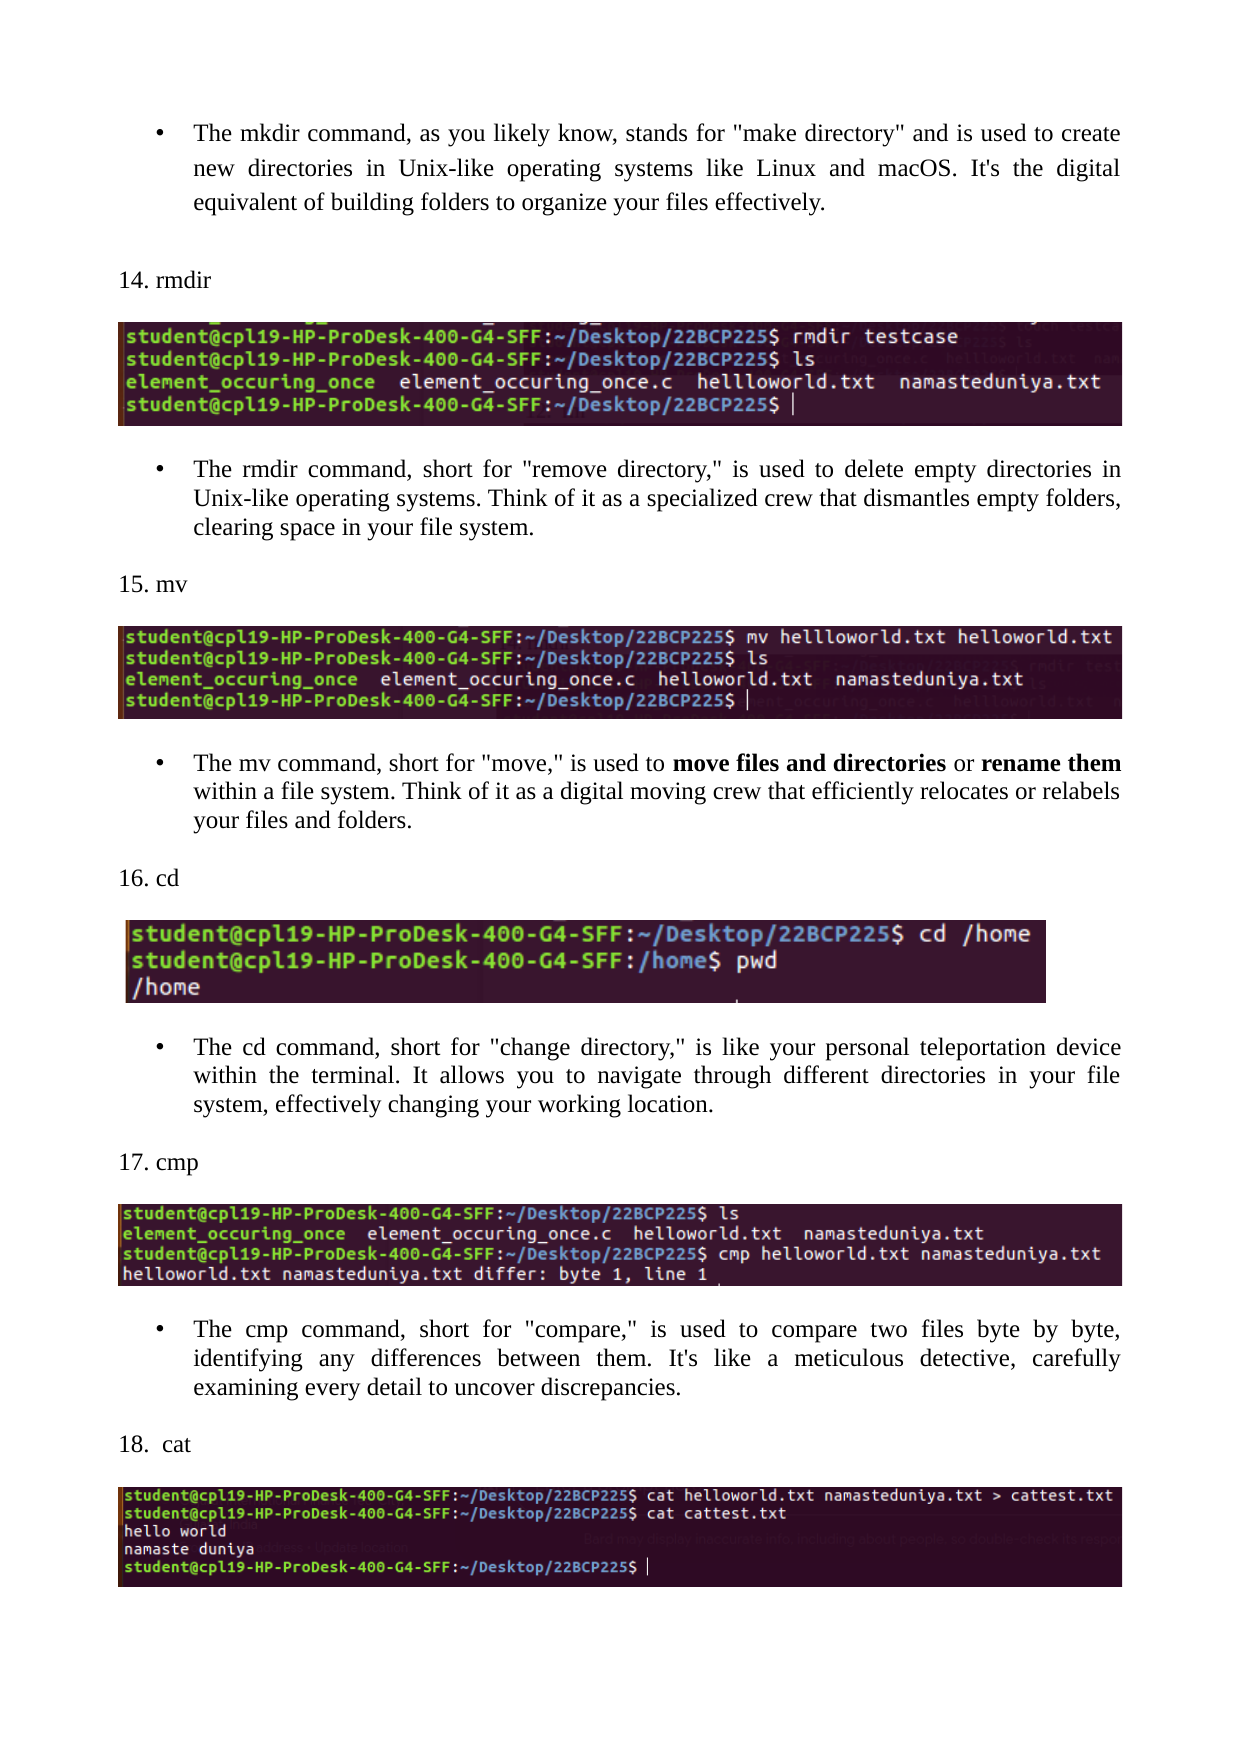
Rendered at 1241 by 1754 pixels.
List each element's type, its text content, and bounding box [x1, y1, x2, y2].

picture [118, 1204, 1123, 1286]
picture [118, 322, 1123, 426]
list The cd command, short for "change directory," is like your personal teleportation device within the terminal. It allows you to navigate through different directories in your file system, effectively changing your working location. [156, 1032, 1122, 1118]
picture [118, 626, 1123, 719]
text 17. cmp [118, 1147, 1122, 1176]
list The mkdir command, as you likely know, stands for "make directory" and is used to create new directories in Unix-like operating systems like Linux and macOS. It's the digital equivalent of building folders to organize your files effectively. [156, 118, 1122, 216]
text 15. mv [118, 569, 1122, 598]
list The mv command, short for "move," is used to move files and directories or rename them within a file system. Think of it as a digital moving crew that efficiently relocates or relabels your files and folders. [156, 748, 1122, 834]
list The cmp command, short for "compare," is used to compare two files byte by byte, identifying any differences between them. It's like a meticulous detective, carefully examining every detail to uncover discrepancies. [156, 1314, 1122, 1401]
text 14. rmdir [118, 265, 1122, 294]
picture [118, 1487, 1123, 1587]
list The rmdir command, short for "remove directory," is used to delete empty directories in Unix-like operating systems. Think of it as a specialized crew that dismantles empty folders, clearing space in your file system. [156, 454, 1122, 540]
picture [125, 920, 1046, 1003]
text 18. cat [118, 1429, 1122, 1458]
text 16. cd [118, 863, 1122, 891]
